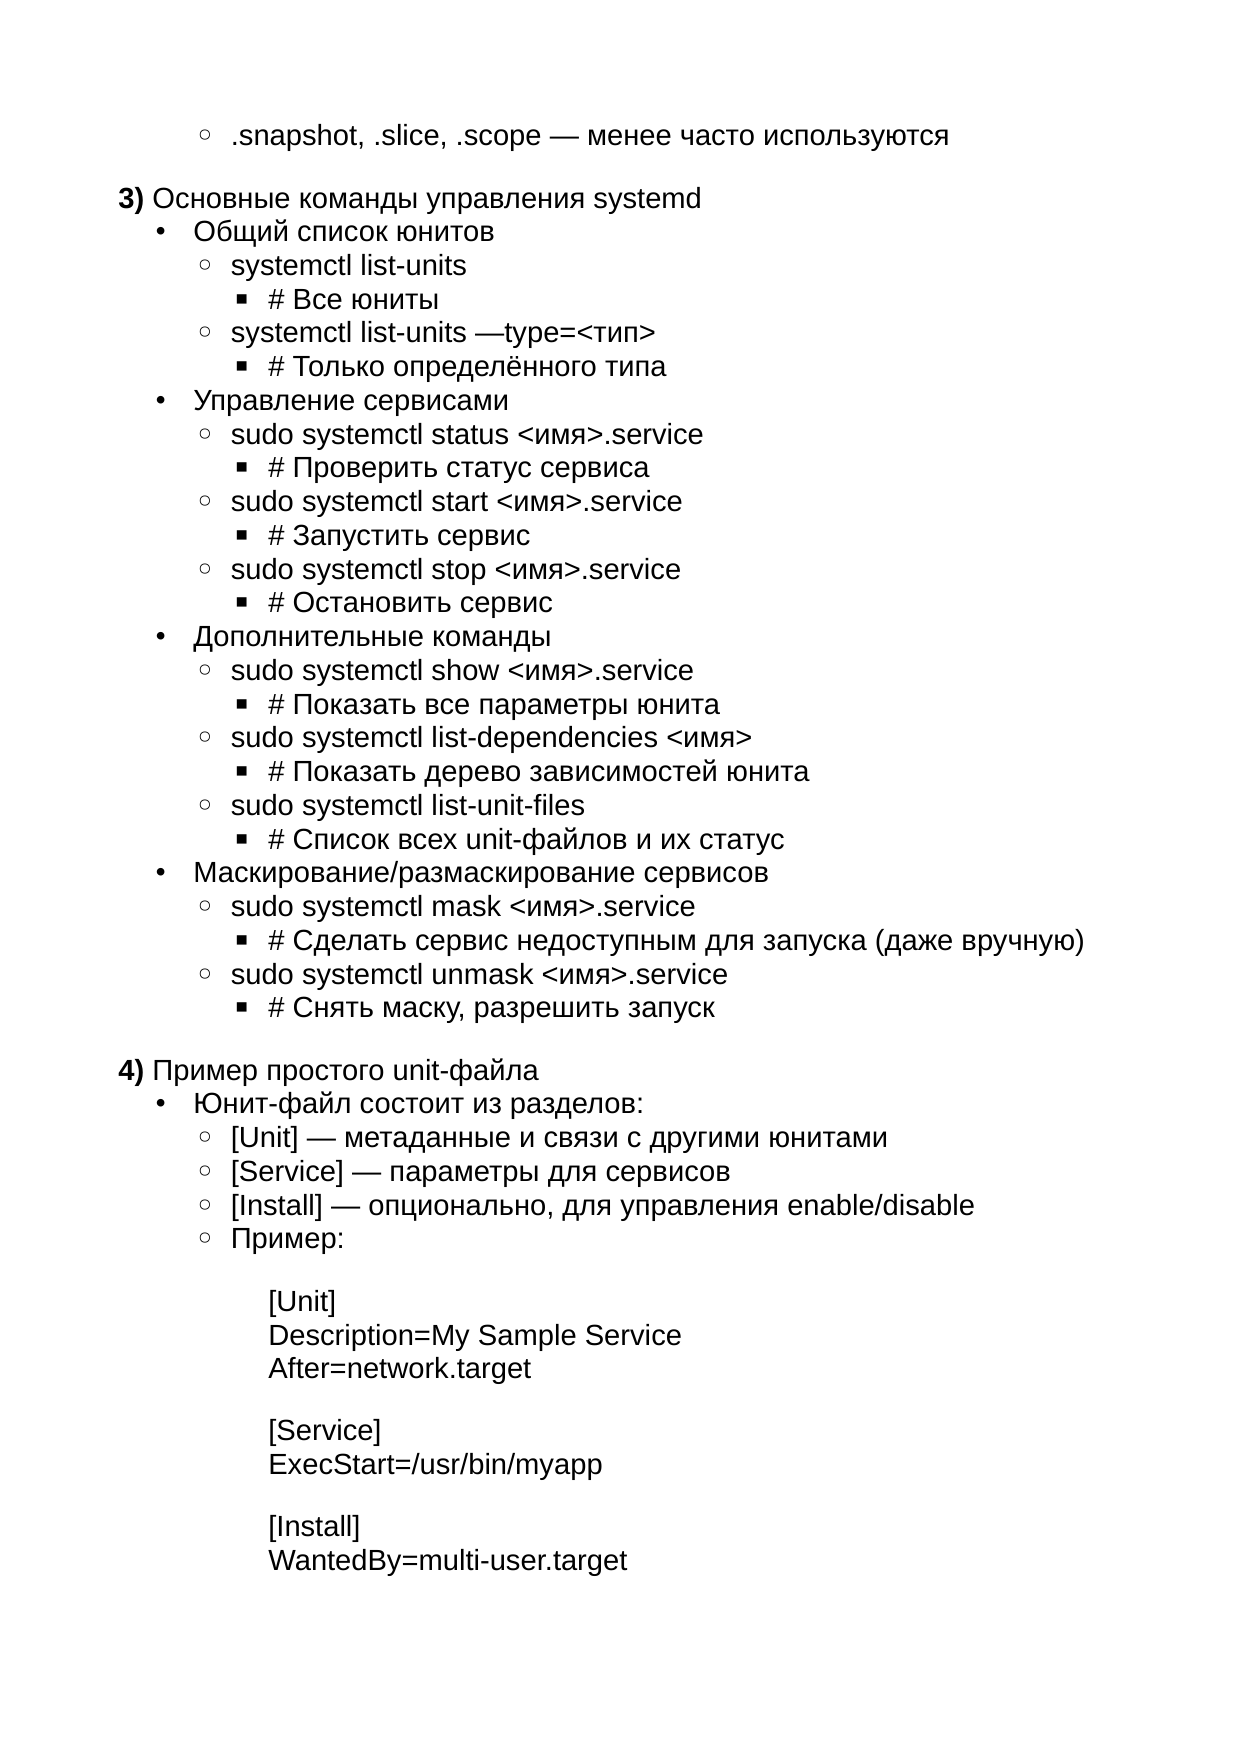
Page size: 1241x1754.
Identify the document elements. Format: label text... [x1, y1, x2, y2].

list Дополнительные команды [156, 619, 1122, 653]
list # Все юниты [231, 282, 1122, 315]
list ExecStart=/usr/bin/myapp [231, 1447, 1122, 1480]
list # Снять маску, разрешить запуск [231, 990, 1122, 1024]
list sudo systemctl list-unit-files [193, 788, 1122, 822]
list sudo systemctl mask <имя>.service [193, 889, 1122, 923]
list sudo systemctl stop <имя>.service [193, 552, 1122, 585]
list # Остановить сервис [231, 585, 1122, 619]
list Маскирование/размаскирование сервисов [156, 855, 1122, 889]
list # Только определённого типа [231, 349, 1122, 383]
list Общий список юнитов [156, 214, 1122, 248]
list WantedBy=multi-user.target [231, 1543, 1122, 1576]
list sudo systemctl show <имя>.service [193, 653, 1122, 687]
list [Unit] [231, 1284, 1122, 1317]
list Пример: [193, 1221, 1122, 1255]
list [Service] [231, 1413, 1122, 1447]
list .snapshot, .slice, .scope — менее часто используются [193, 118, 1122, 152]
list # Проверить статус сервиса [231, 450, 1122, 484]
list # Список всех unit-файлов и их статус [231, 822, 1122, 855]
list [Install] — опционально, для управления enable/disable [193, 1188, 1122, 1221]
list [Install] [231, 1509, 1122, 1543]
text 3) Основные команды управления systemd [118, 181, 1122, 214]
text 4) Пример простого unit-файла [118, 1053, 1122, 1086]
list After=network.target [231, 1351, 1122, 1384]
list [Unit] — метаданные и связи с другими юнитами [193, 1120, 1122, 1154]
list sudo systemctl list-dependencies <имя> [193, 720, 1122, 754]
list Юнит-файл состоит из разделов: [156, 1086, 1122, 1120]
list sudo systemctl status <имя>.service [193, 417, 1122, 450]
list [Service] — параметры для сервисов [193, 1154, 1122, 1188]
list # Запустить сервис [231, 518, 1122, 552]
list # Сделать сервис недоступным для запуска (даже вручную) [231, 923, 1122, 957]
list Управление сервисами [156, 383, 1122, 417]
list # Показать все параметры юнита [231, 687, 1122, 720]
list systemctl list-units [193, 248, 1122, 282]
list Description=My Sample Service [231, 1317, 1122, 1351]
list sudo systemctl unmask <имя>.service [193, 957, 1122, 990]
list # Показать дерево зависимостей юнита [231, 754, 1122, 788]
list systemctl list-units —type=<тип> [193, 315, 1122, 349]
list sudo systemctl start <имя>.service [193, 484, 1122, 518]
